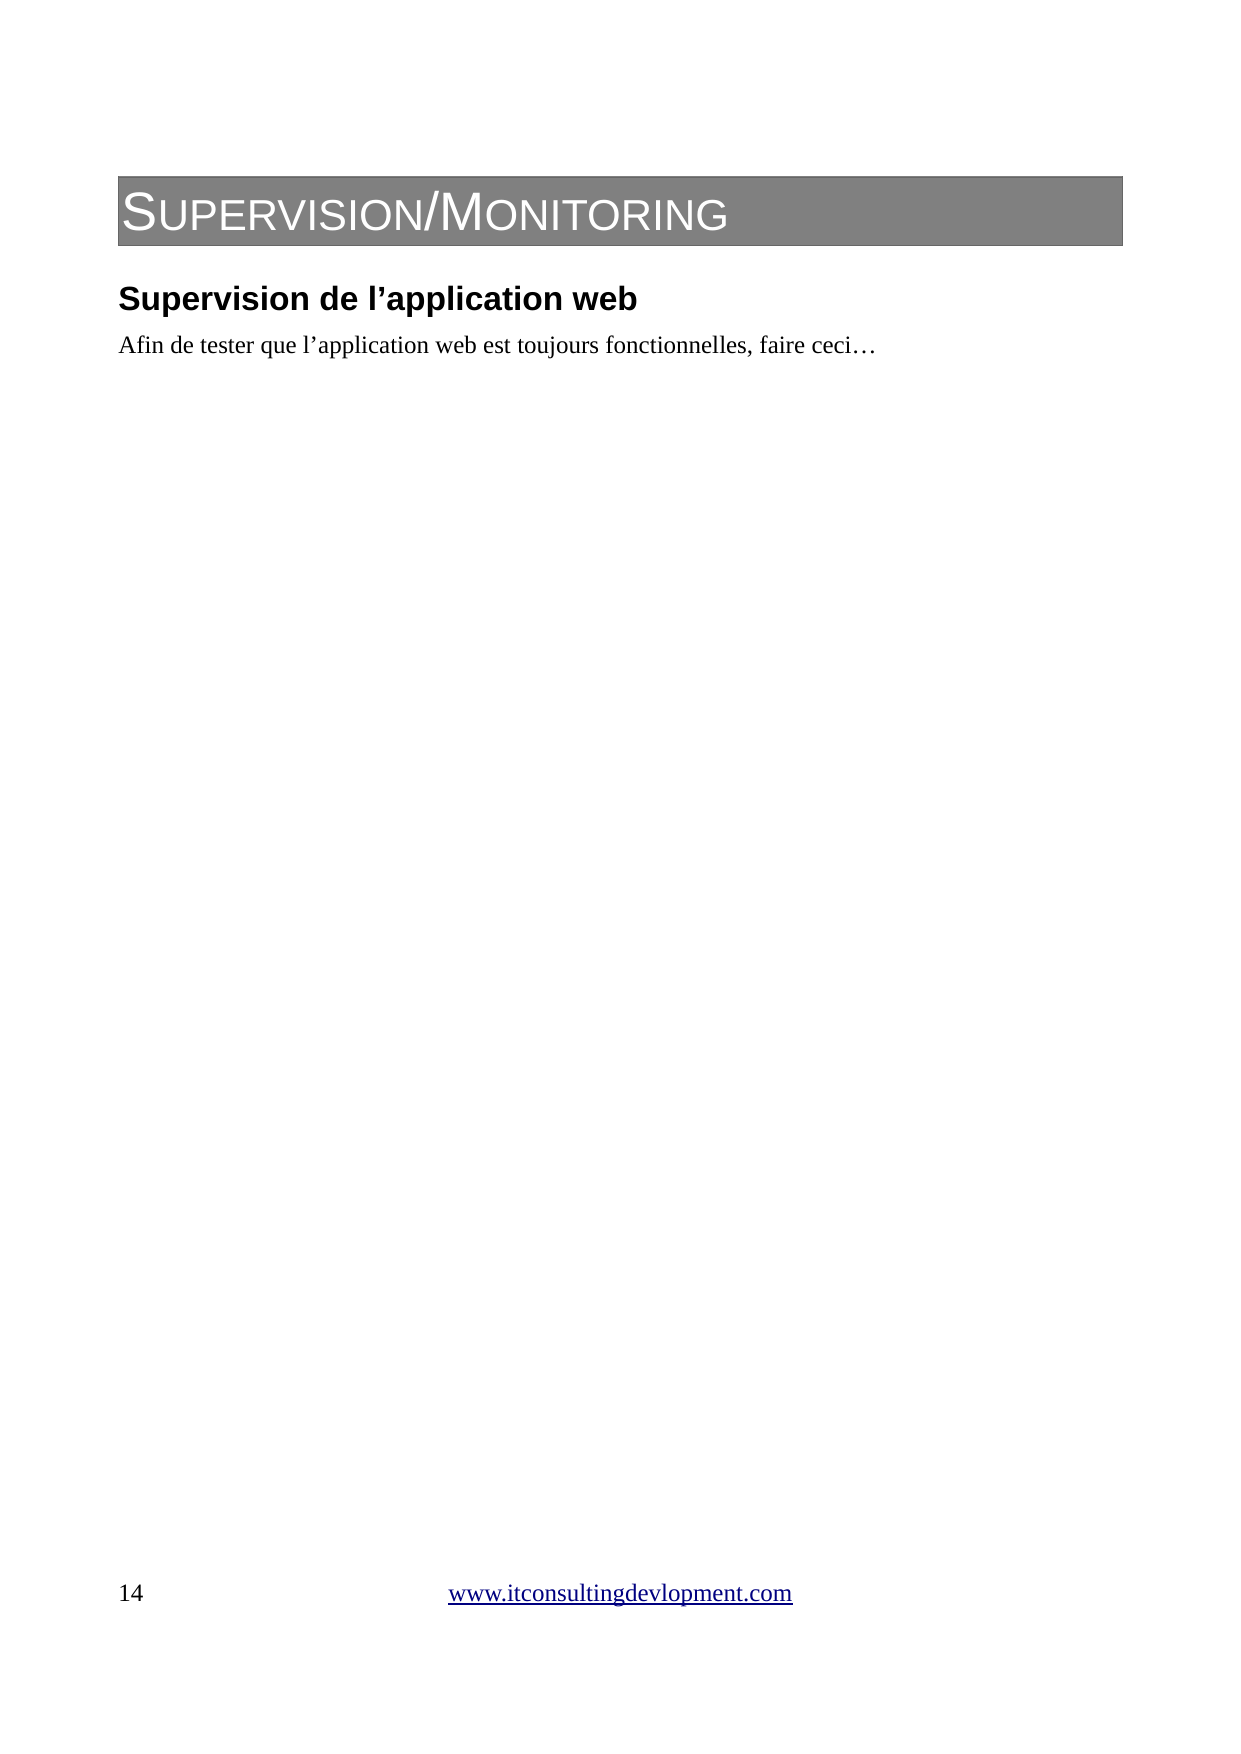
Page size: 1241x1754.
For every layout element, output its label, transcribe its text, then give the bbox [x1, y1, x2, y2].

subtitle Supervision/Monitoring [119, 178, 1122, 245]
subtitle Supervision de l’application web [118, 279, 1122, 317]
text Afin de tester que l’application web est toujours fonctionnelles, faire ceci… [118, 330, 1122, 359]
